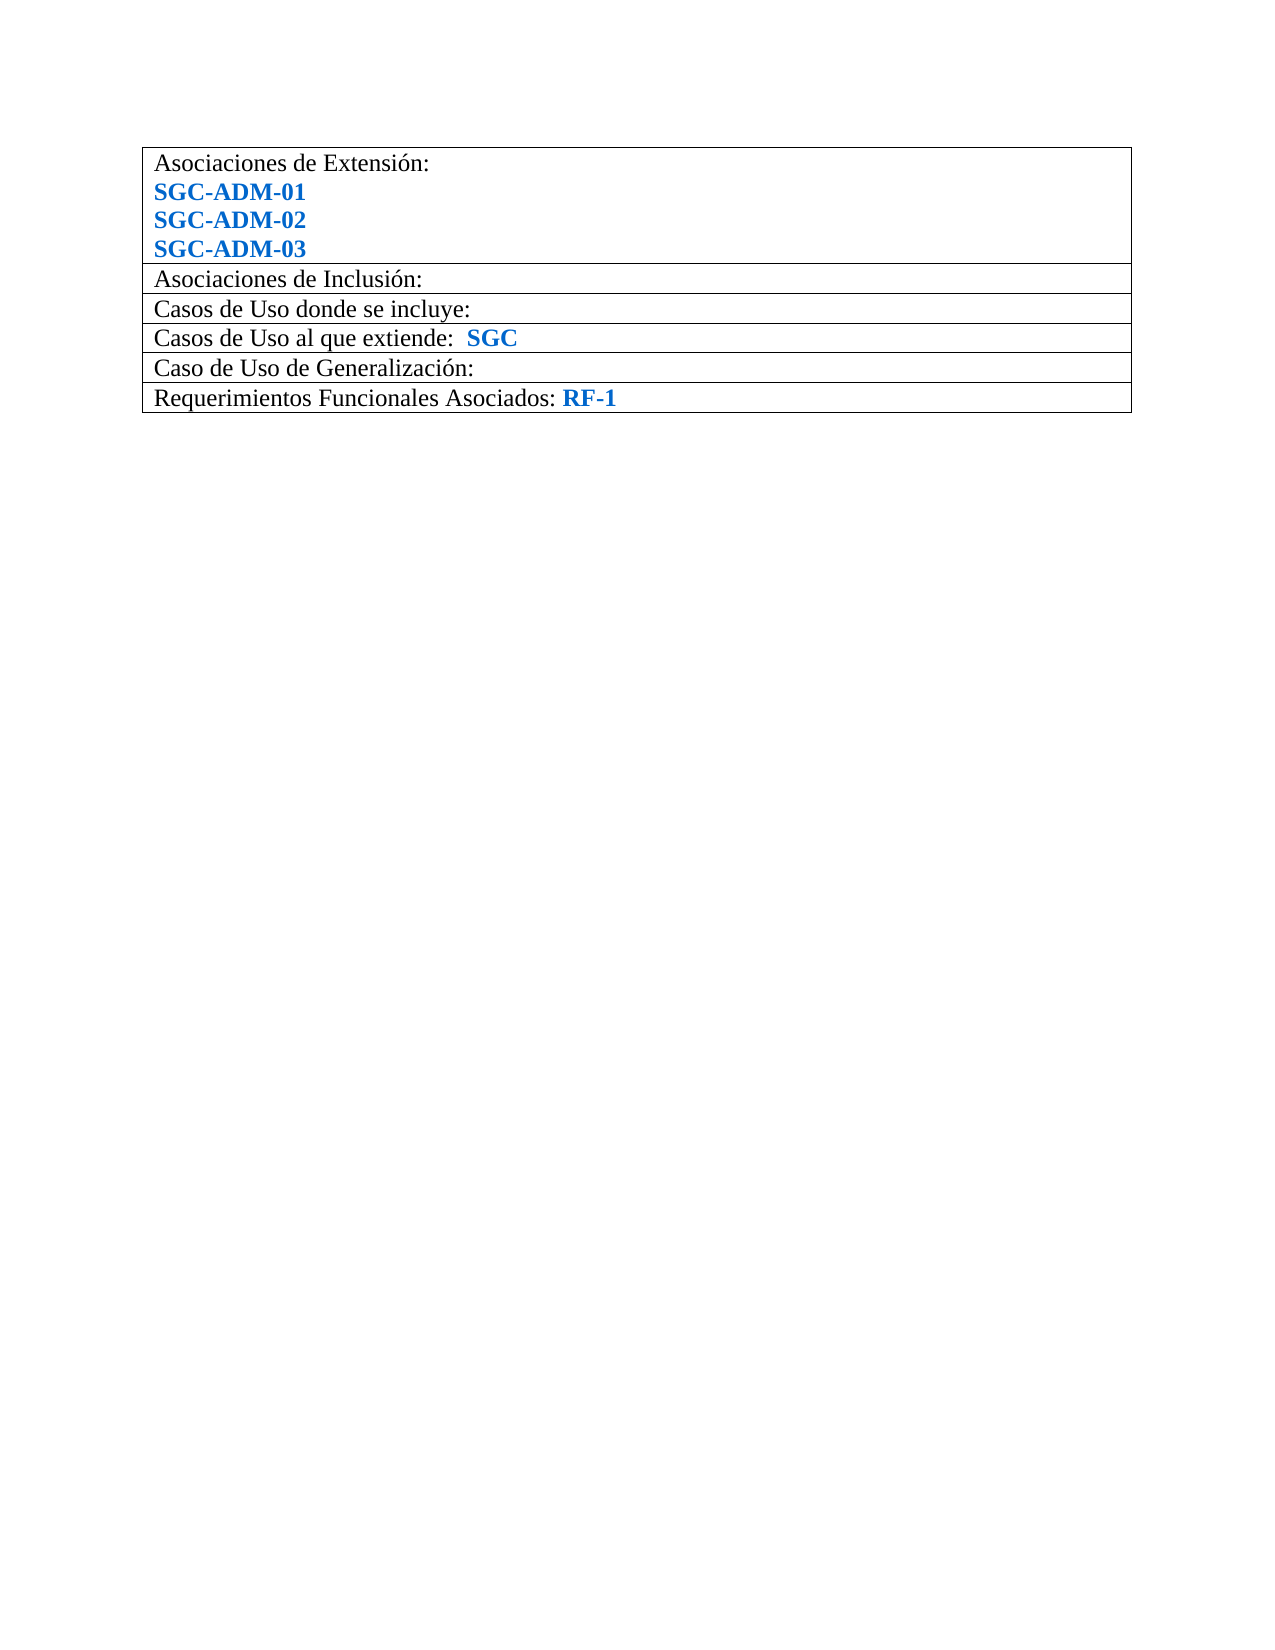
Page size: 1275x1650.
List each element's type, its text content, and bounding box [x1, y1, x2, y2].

table_cell Caso de Uso de Generalización: [143, 353, 1131, 382]
table_header Asociaciones de Extensión: SGC-ADM-01 SGC-ADM-02 SGC-ADM-03 [143, 148, 1131, 263]
table_cell Casos de Uso al que extiende: SGC [143, 324, 1131, 352]
table_cell Asociaciones de Inclusión: [143, 264, 1131, 293]
table_cell Requerimientos Funcionales Asociados: RF-1 [143, 383, 1131, 412]
table_cell Casos de Uso donde se incluye: [143, 294, 1131, 322]
